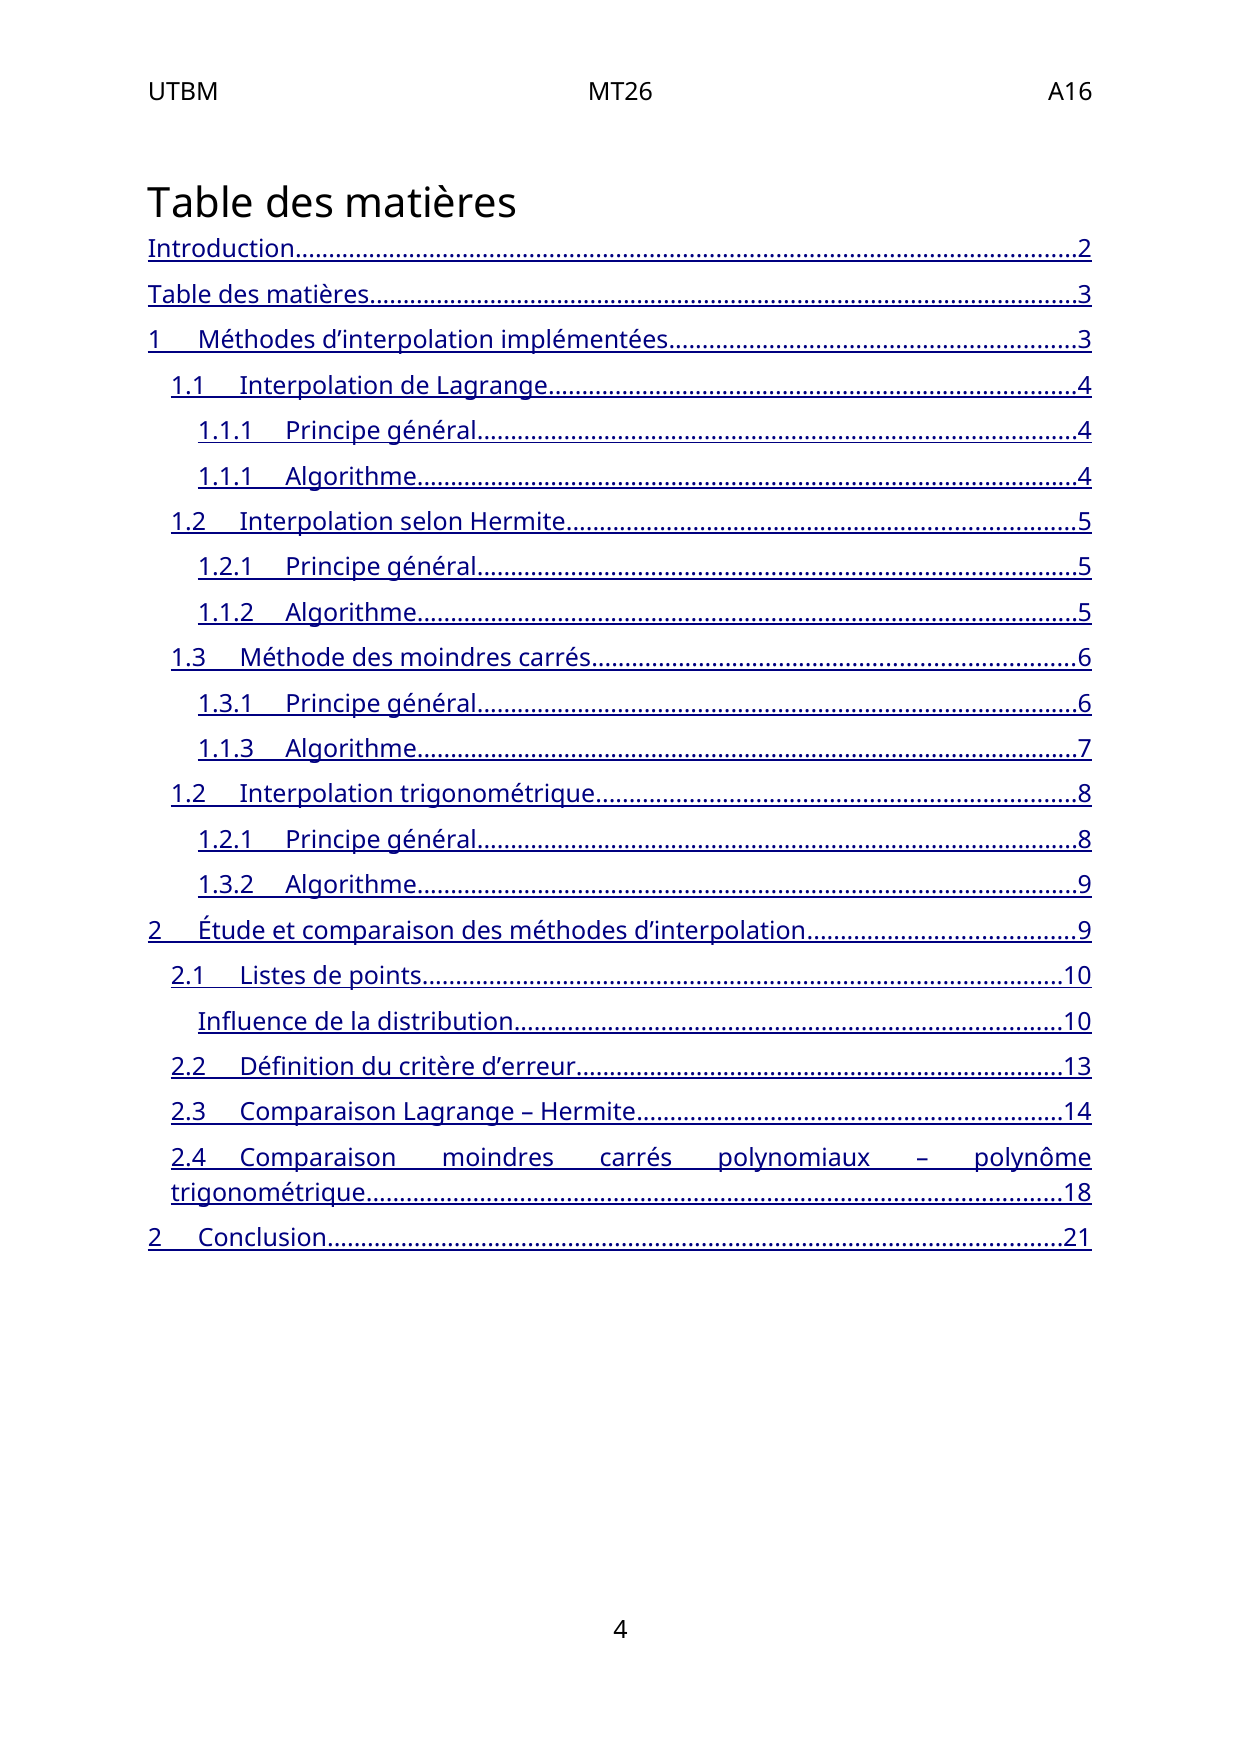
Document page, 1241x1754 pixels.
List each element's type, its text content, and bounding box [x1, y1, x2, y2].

text [198, 852, 1092, 856]
text 2.1 Listes de points 10 [171, 958, 1092, 987]
text Table des matières [148, 173, 1092, 229]
text Influence de la distribution 10 [198, 1003, 1092, 1032]
text 1.2 Interpolation trigonométrique 8 [171, 776, 1092, 805]
text 1.3.1 Principe général 6 [198, 685, 1092, 714]
text 1.2.1 Principe général 8 [198, 822, 1092, 850]
text Introduction 2 [148, 231, 1092, 260]
text [198, 761, 1092, 765]
text [198, 443, 1092, 447]
text 1.2.1 Principe général 5 [198, 549, 1092, 578]
text 2.3 Comparaison Lagrange – Hermite 14 [171, 1094, 1092, 1123]
text 2.4 Comparaison moindres carrés polynomiaux – polynôme trigonométrique 18 [171, 1170, 1092, 1203]
text [171, 988, 1092, 992]
text [171, 534, 1092, 538]
text 2.4 Comparaison moindres carrés polynomiaux – polynôme trigonométrique 18 [171, 1139, 1092, 1168]
text 1.1.2 Algorithme 5 [198, 594, 1092, 623]
text [148, 307, 1092, 311]
text 1.3 Méthode des moindres carrés 6 [171, 640, 1092, 669]
text [171, 1079, 1092, 1083]
text 2.2 Définition du critère d’erreur 13 [171, 1049, 1092, 1077]
text 1.2 Interpolation selon Hermite 5 [171, 504, 1092, 532]
text 1.1.3 Algorithme 7 [198, 731, 1092, 759]
text Table des matières 3 [148, 277, 1092, 305]
text 2 Étude et comparaison des méthodes d’interpolation 9 [148, 912, 1092, 941]
text 1.1 Interpolation de Lagrange 4 [171, 367, 1092, 396]
text 1 Méthodes d’interpolation implémentées 3 [148, 322, 1092, 351]
text 2 Conclusion 21 [148, 1220, 1092, 1249]
text 1.1.1 Algorithme 4 [198, 458, 1092, 487]
text 1.3.2 Algorithme 9 [198, 867, 1092, 896]
text 1.1.1 Principe général 4 [198, 413, 1092, 442]
